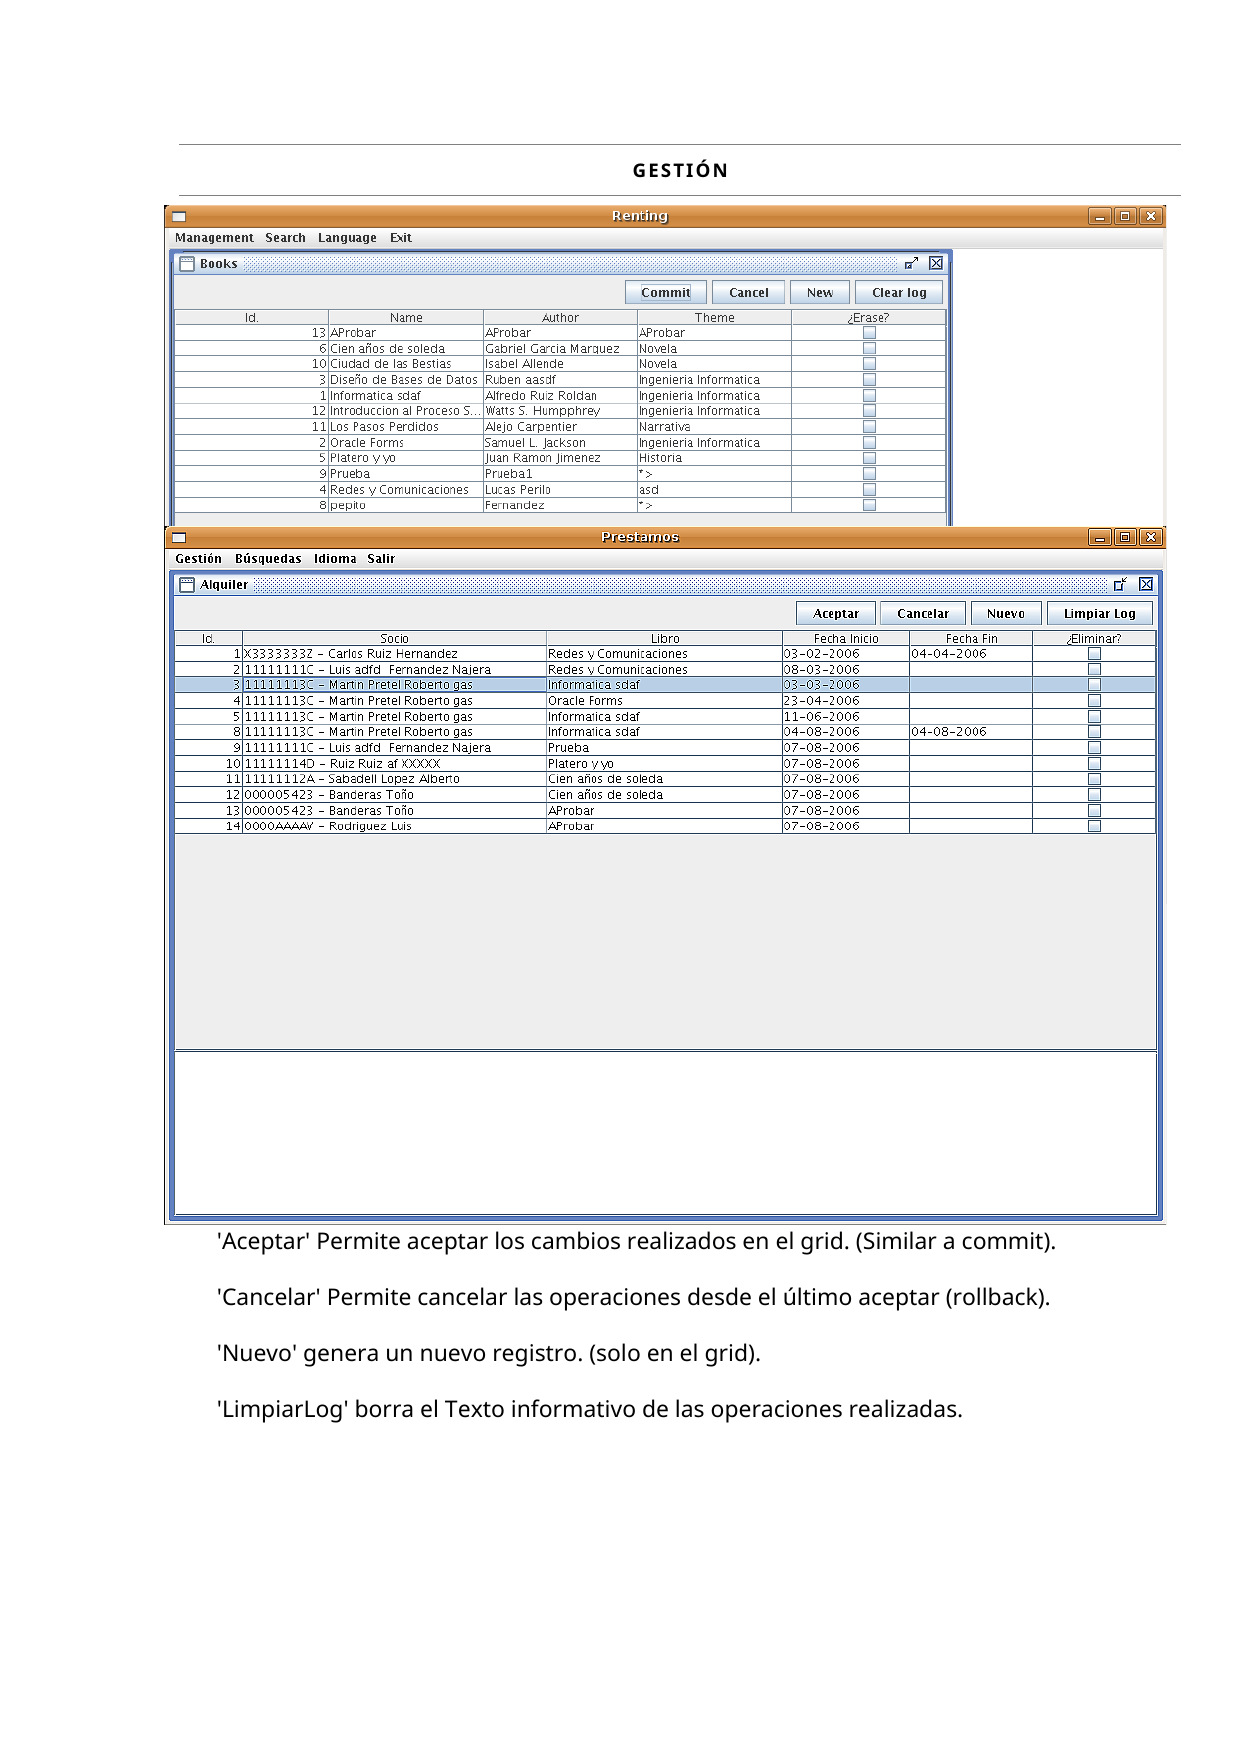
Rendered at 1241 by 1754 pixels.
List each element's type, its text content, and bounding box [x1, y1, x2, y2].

subtitle GESTIón [179, 145, 1181, 195]
text 'Cancelar' Permite cancelar las operaciones desde el último aceptar (rollback). [179, 1281, 1181, 1312]
picture [164, 205, 1167, 1225]
text 'LimpiarLog' borra el Texto informativo de las operaciones realizadas. [179, 1393, 1181, 1424]
text 'Aceptar' Permite aceptar los cambios realizados en el grid. (Similar a commit). [179, 221, 1181, 1256]
text 'Nuevo' genera un nuevo registro. (solo en el grid). [179, 1337, 1181, 1368]
